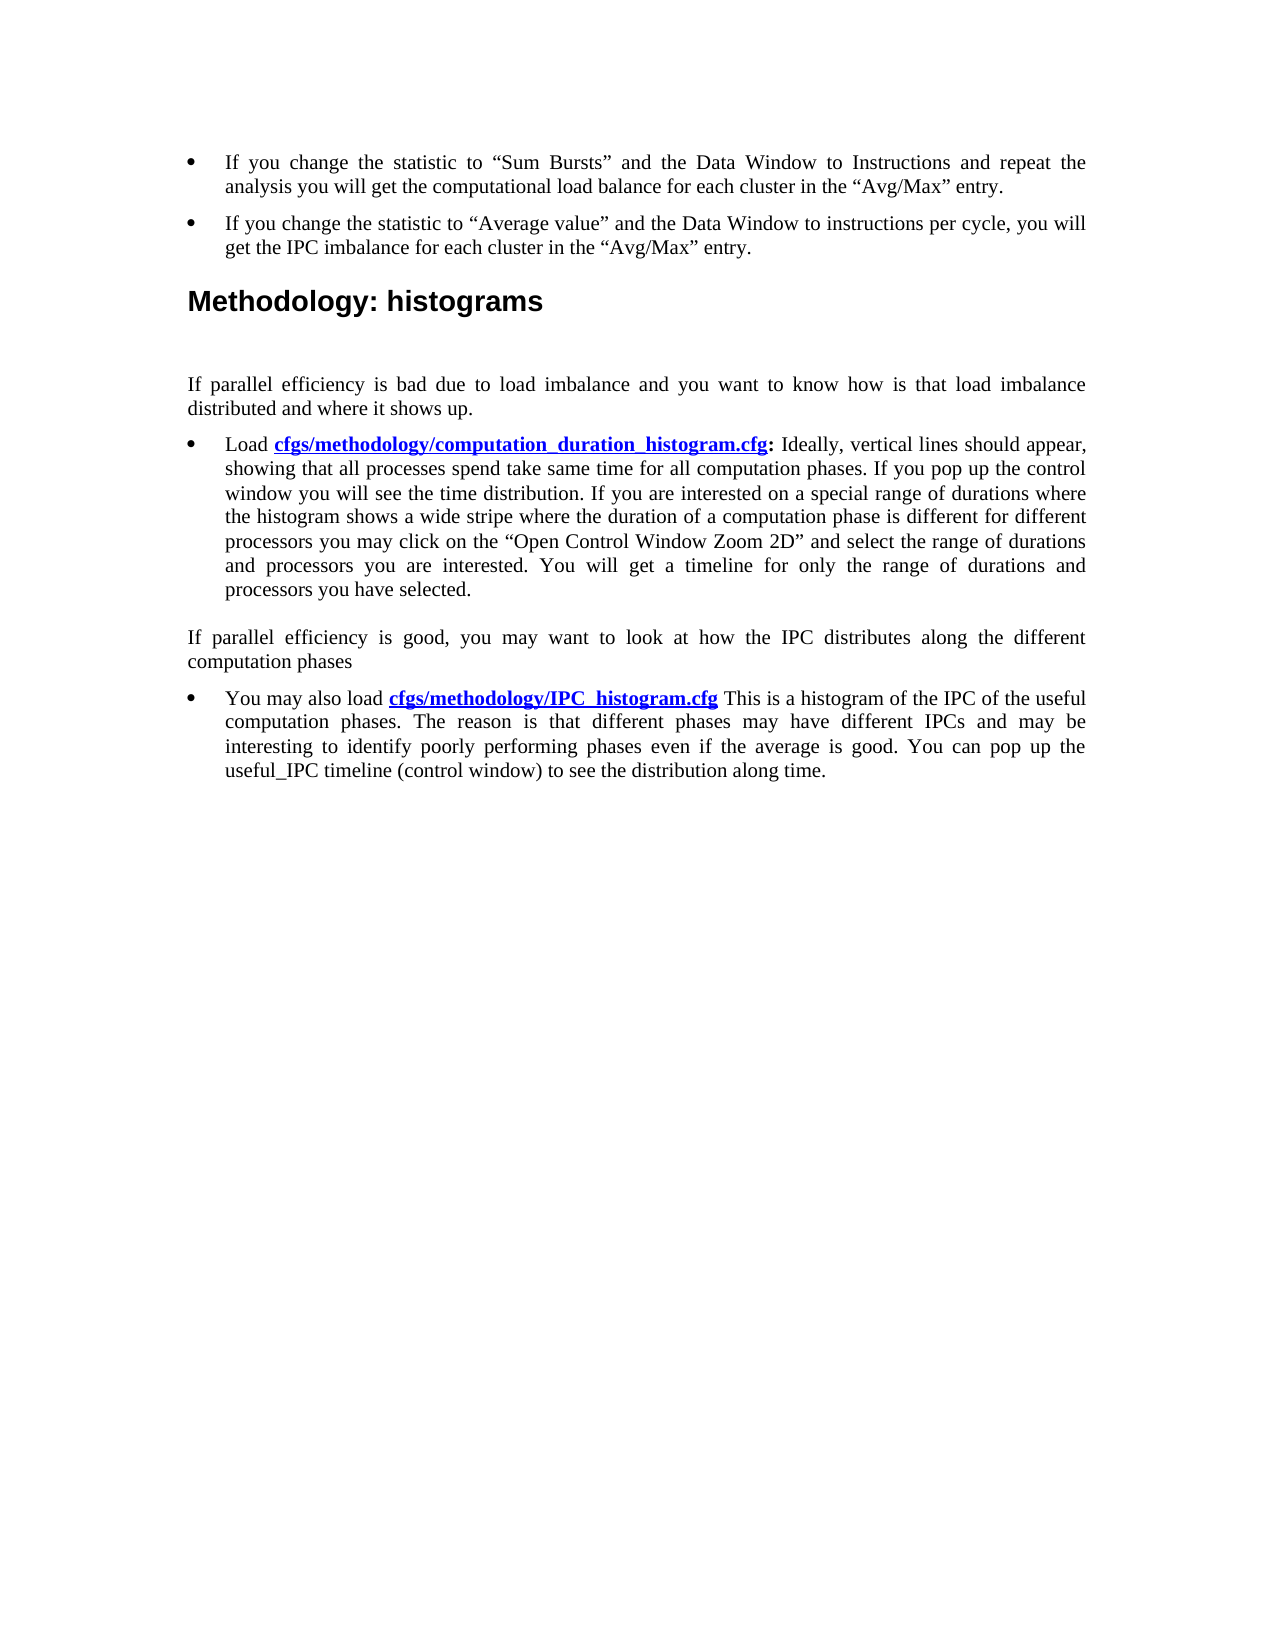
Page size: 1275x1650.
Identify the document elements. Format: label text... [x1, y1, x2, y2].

text If parallel efficiency is good, you may want to look at how the IPC distributes along the different computation phases [187, 625, 1087, 673]
text If parallel efficiency is bad due to load imbalance and you want to know how is that load imbalance distributed and where it shows up. [187, 372, 1087, 420]
list If you change the statistic to “Average value” and the Data Window to instructions per cycle, you will get the IPC imbalance for each cluster in the “Avg/Max” entry. [187, 211, 1087, 259]
list If you change the statistic to “Sum Bursts” and the Data Window to Instructions and repeat the analysis you will get the computational load balance for each cluster in the “Avg/Max” entry. [187, 150, 1087, 198]
list You may also load cfgs/methodology/IPC_histogram.cfg This is a histogram of the IPC of the useful computation phases. The reason is that different phases may have different IPCs and may be interesting to identify poorly performing phases even if the average is good. You can pop up the useful_IPC timeline (control window) to see the distribution along time. [187, 685, 1087, 782]
subtitle Methodology: histograms [187, 284, 1087, 317]
list Load cfgs/methodology/computation_duration_histogram.cfg: Ideally, vertical lines should appear, showing that all processes spend take same time for all computation phases. If you pop up the control window you will see the time distribution. If you are interested on a special range of durations where the histogram shows a wide stripe where the duration of a computation phase is different for different processors you may click on the “Open Control Window Zoom 2D” and select the range of durations and processors you are interested. You will get a timeline for only the range of durations and processors you have selected. [187, 432, 1087, 601]
